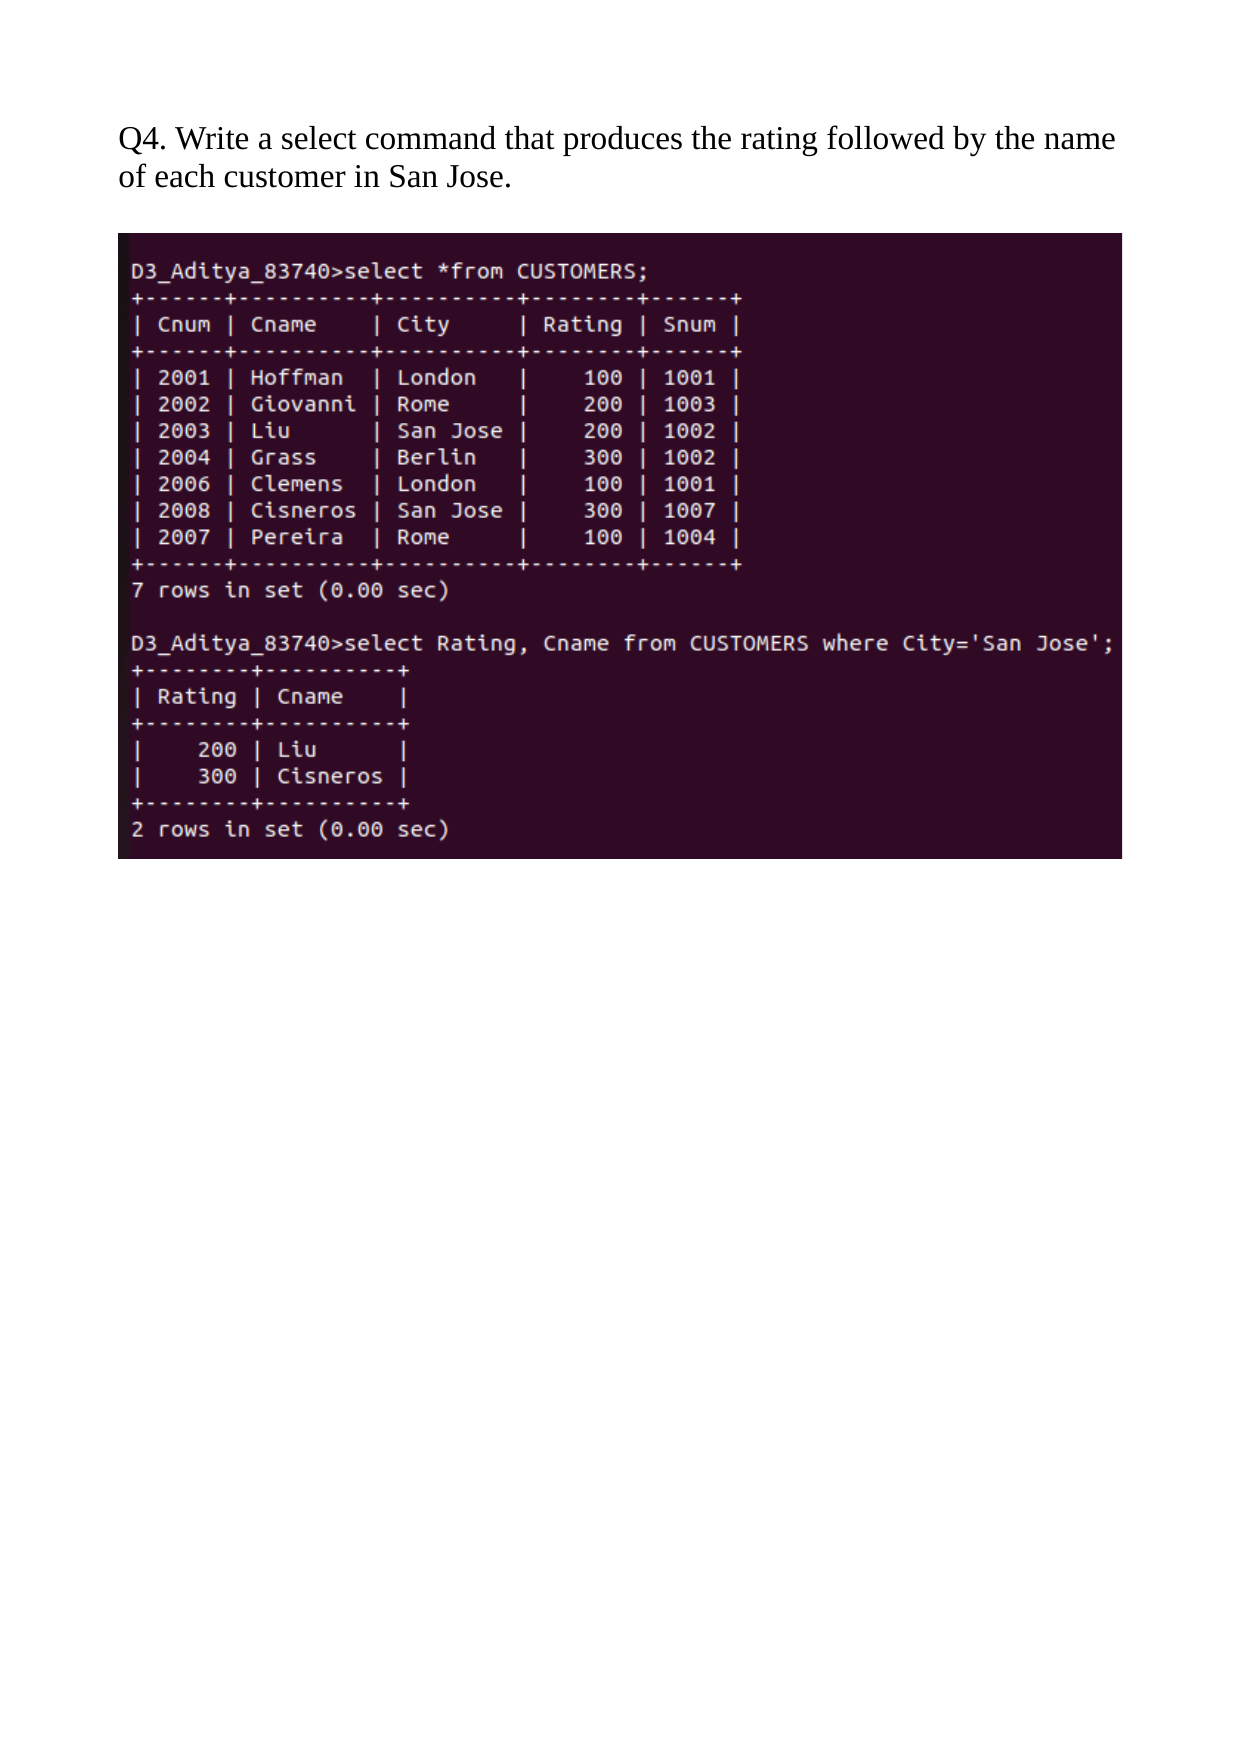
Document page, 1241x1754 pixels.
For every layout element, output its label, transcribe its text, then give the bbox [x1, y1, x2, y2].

picture [118, 233, 1123, 859]
text Q4. Write a select command that produces the rating followed by the name of each customer in San Jose. [118, 118, 1122, 195]
